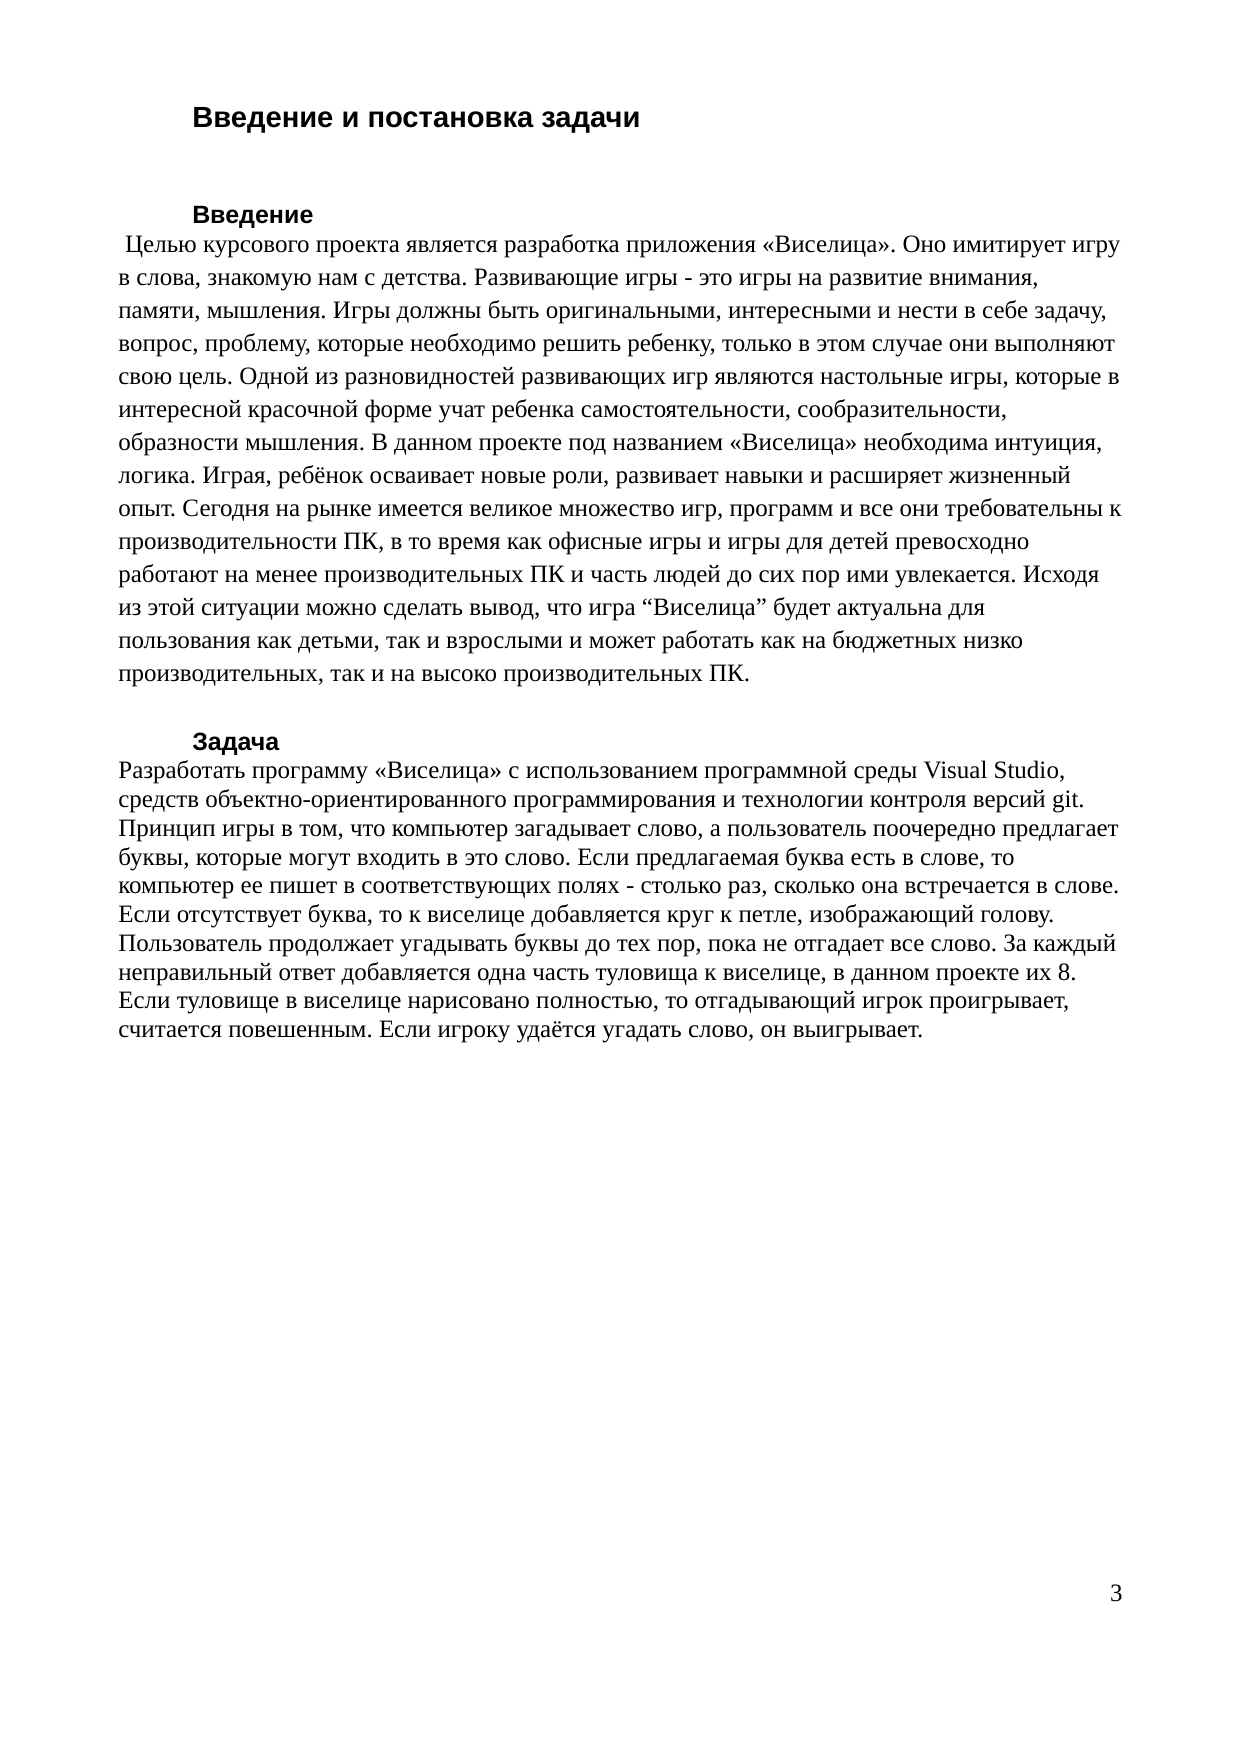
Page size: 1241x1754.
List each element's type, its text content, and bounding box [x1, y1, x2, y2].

text Целью курсового проекта является разработка приложения «Виселица». Оно имитирует игру в слова, знакомую нам с детства. Развивающие игры - это игры на развитие внимания, памяти, мышления. Игры должны быть оригинальными, интересными и нести в себе задачу, вопрос, проблему, которые необходимо решить ребенку, только в этом случае они выполняют свою цель. Одной из разновидностей развивающих игр являются настольные игры, которые в интересной красочной форме учат ребенка самостоятельности, сообразительности, образности мышления. В данном проекте под названием «Виселица» необходима интуиция, логика. Играя, ребёнок осваивает новые роли, развивает навыки и расширяет жизненный опыт. Сегодня на рынке имеется великое множество игр, программ и все они требовательны к производительности ПК, в то время как офисные игры и игры для детей превосходно работают на менее производительных ПК и часть людей до сих пор ими увлекается. Исходя из этой ситуации можно сделать вывод, что игра “Виселица” будет актуальна для пользования как детьми, так и взрослыми и может работать как на бюджетных низко производительных, так и на высоко производительных ПК. [118, 229, 1122, 687]
subtitle Введение [118, 200, 1122, 229]
subtitle Задача Разработать программу «Виселица» с использованием программной среды Visual Studio, средств объектно-ориентированного программирования и технологии контроля версий git. Принцип игры в том, что компьютер загадывает слово, а пользователь поочередно предлагает буквы, которые могут входить в это слово. Если предлагаемая буква есть в слове, то компьютер ее пишет в соответствующих полях - столько раз, сколько она встречается в слове. Если отсутствует буква, то к виселице добавляется круг к петле, изображающий голову. Пользователь продолжает угадывать буквы до тех пор, пока не отгадает все слово. За каждый неправильный ответ добавляется одна часть туловища к виселице, в данном проекте их 8. Если туловище в виселице нарисовано полностью, то отгадывающий игрок проигрывает, считается повешенным. Если игроку удаётся угадать слово, он выигрывает. [118, 727, 1122, 1072]
subtitle Введение и постановка задачи [118, 100, 1122, 167]
